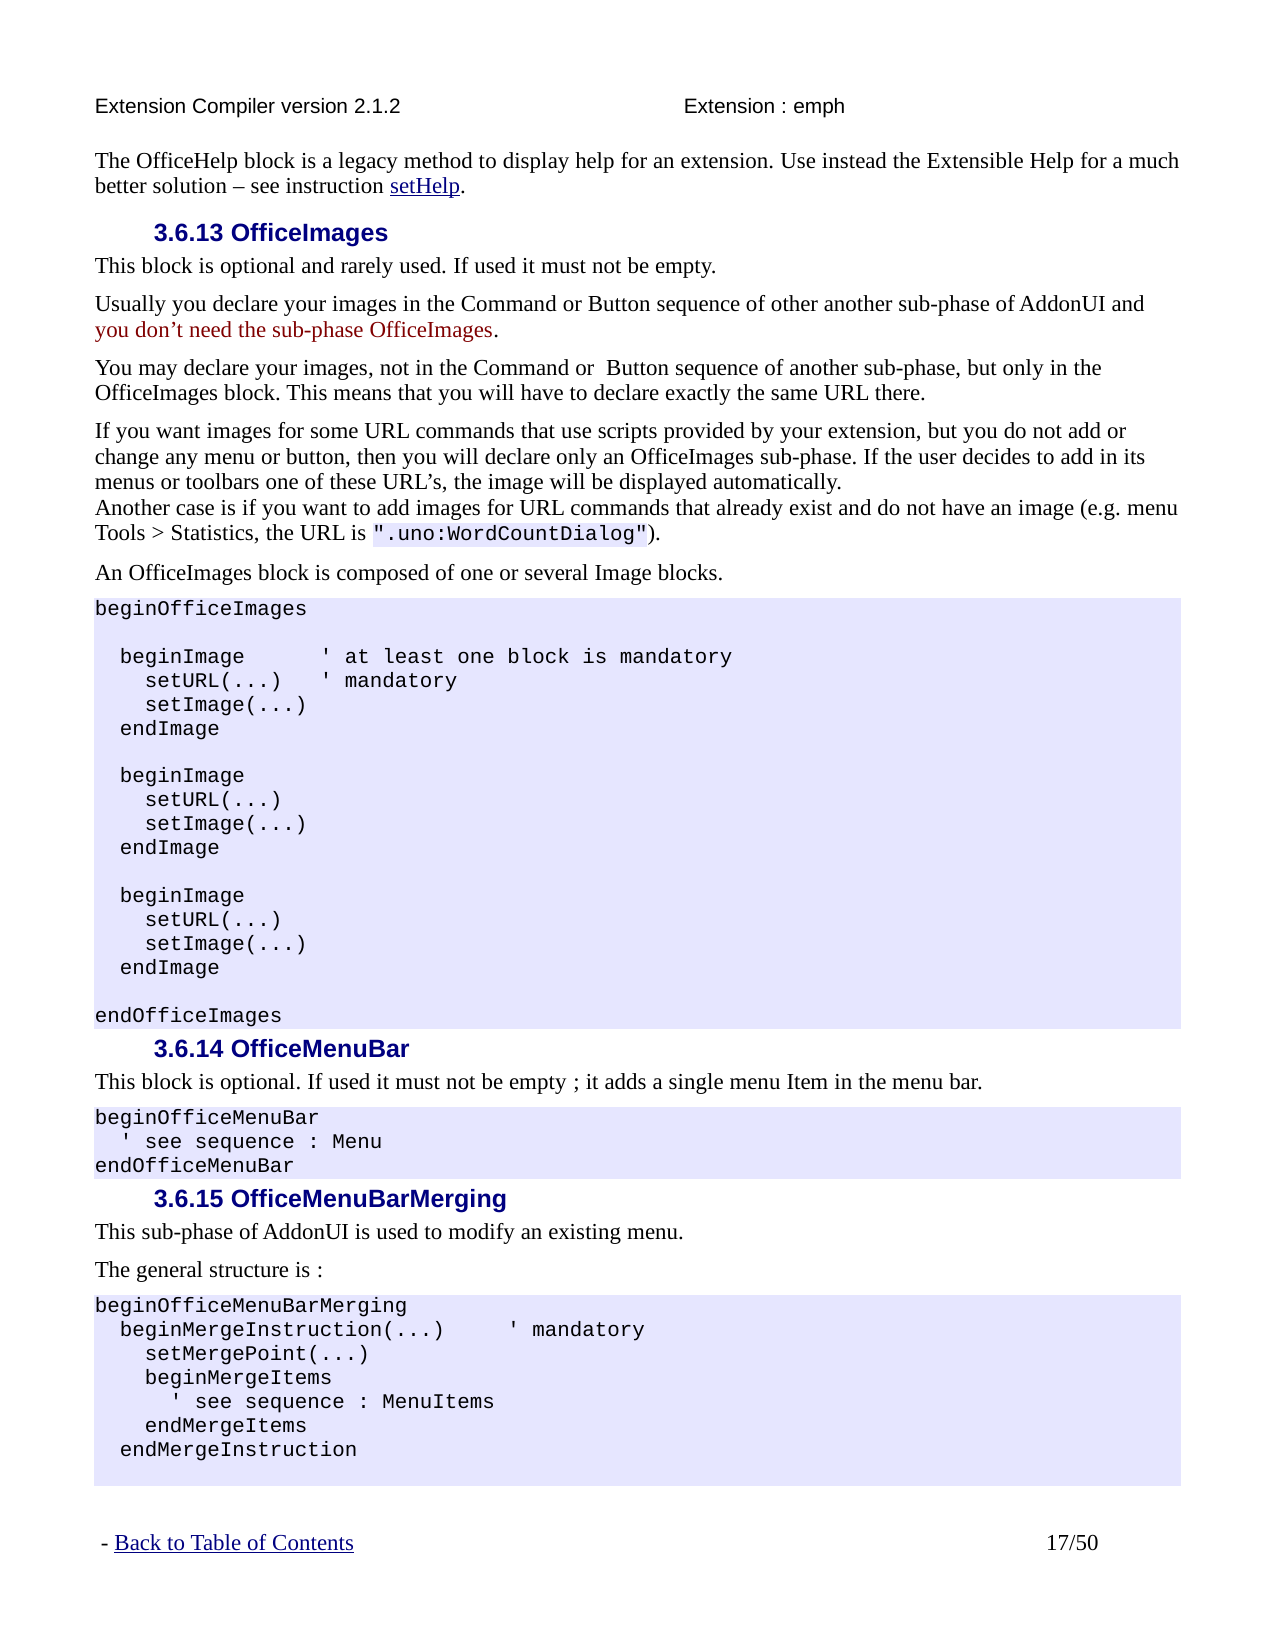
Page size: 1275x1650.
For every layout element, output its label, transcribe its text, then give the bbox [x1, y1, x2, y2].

text beginMergeInstruction(...) ' mandatory [94, 1319, 1181, 1343]
text ' see sequence : Menu [94, 1131, 1181, 1155]
text endOfficeImages [94, 1005, 1181, 1029]
text You may declare your images, not in the Command or Button sequence of another sub-phase, but only in the OfficeImages block. This means that you will have to declare exactly the same URL there. [94, 354, 1181, 406]
text endImage [94, 717, 1181, 741]
subtitle OfficeMenuBar [153, 1035, 1181, 1063]
text Usually you declare your images in the Command or Button sequence of other another sub-phase of AddonUI and you don’t need the sub-phase OfficeImages. [94, 291, 1181, 342]
text ' see sequence : MenuItems [94, 1391, 1181, 1414]
text endImage [94, 837, 1181, 861]
subtitle OfficeMenuBarMerging [153, 1185, 1181, 1213]
text beginImage [94, 765, 1181, 789]
text beginOfficeMenuBar [94, 1107, 1181, 1131]
text This block is optional and rarely used. If used it must not be empty. [94, 253, 1181, 278]
text endImage [94, 957, 1181, 981]
text setMergePoint(...) [94, 1343, 1181, 1367]
text endOfficeMenuBar [94, 1155, 1181, 1179]
text setURL(...) [94, 909, 1181, 933]
text The general structure is : [94, 1257, 1181, 1282]
text setURL(...) ' mandatory [94, 669, 1181, 693]
text beginImage [94, 885, 1181, 909]
text endMergeInstruction [94, 1438, 1181, 1462]
text setImage(...) [94, 933, 1181, 957]
subtitle OfficeImages [153, 219, 1181, 247]
text beginImage ' at least one block is mandatory [94, 646, 1181, 669]
text endMergeItems [94, 1414, 1181, 1438]
text The OfficeHelp block is a legacy method to display help for an extension. Use instead the Extensible Help for a much better solution – see instruction setHelp. [94, 147, 1181, 198]
text This block is optional. If used it must not be empty ; it adds a single menu Item in the menu bar. [94, 1069, 1181, 1094]
text beginMergeItems [94, 1367, 1181, 1391]
text beginOfficeMenuBarMerging [94, 1295, 1181, 1319]
text This sub-phase of AddonUI is used to modify an existing menu. [94, 1219, 1181, 1244]
text setImage(...) [94, 693, 1181, 717]
text setURL(...) [94, 789, 1181, 813]
text If you want images for some URL commands that use scripts provided by your extension, but you do not add or change any menu or button, then you will declare only an OfficeImages sub-phase. If the user decides to add in its menus or toolbars one of these URL’s, the image will be displayed automatically. Another case is if you want to add images for URL commands that already exist and do not have an image (e.g. menu Tools > Statistics, the URL is ".uno:WordCountDialog"). [94, 418, 1181, 547]
text setImage(...) [94, 813, 1181, 837]
text beginOfficeImages [94, 598, 1181, 622]
text An OfficeImages block is composed of one or several Image blocks. [94, 560, 1181, 585]
